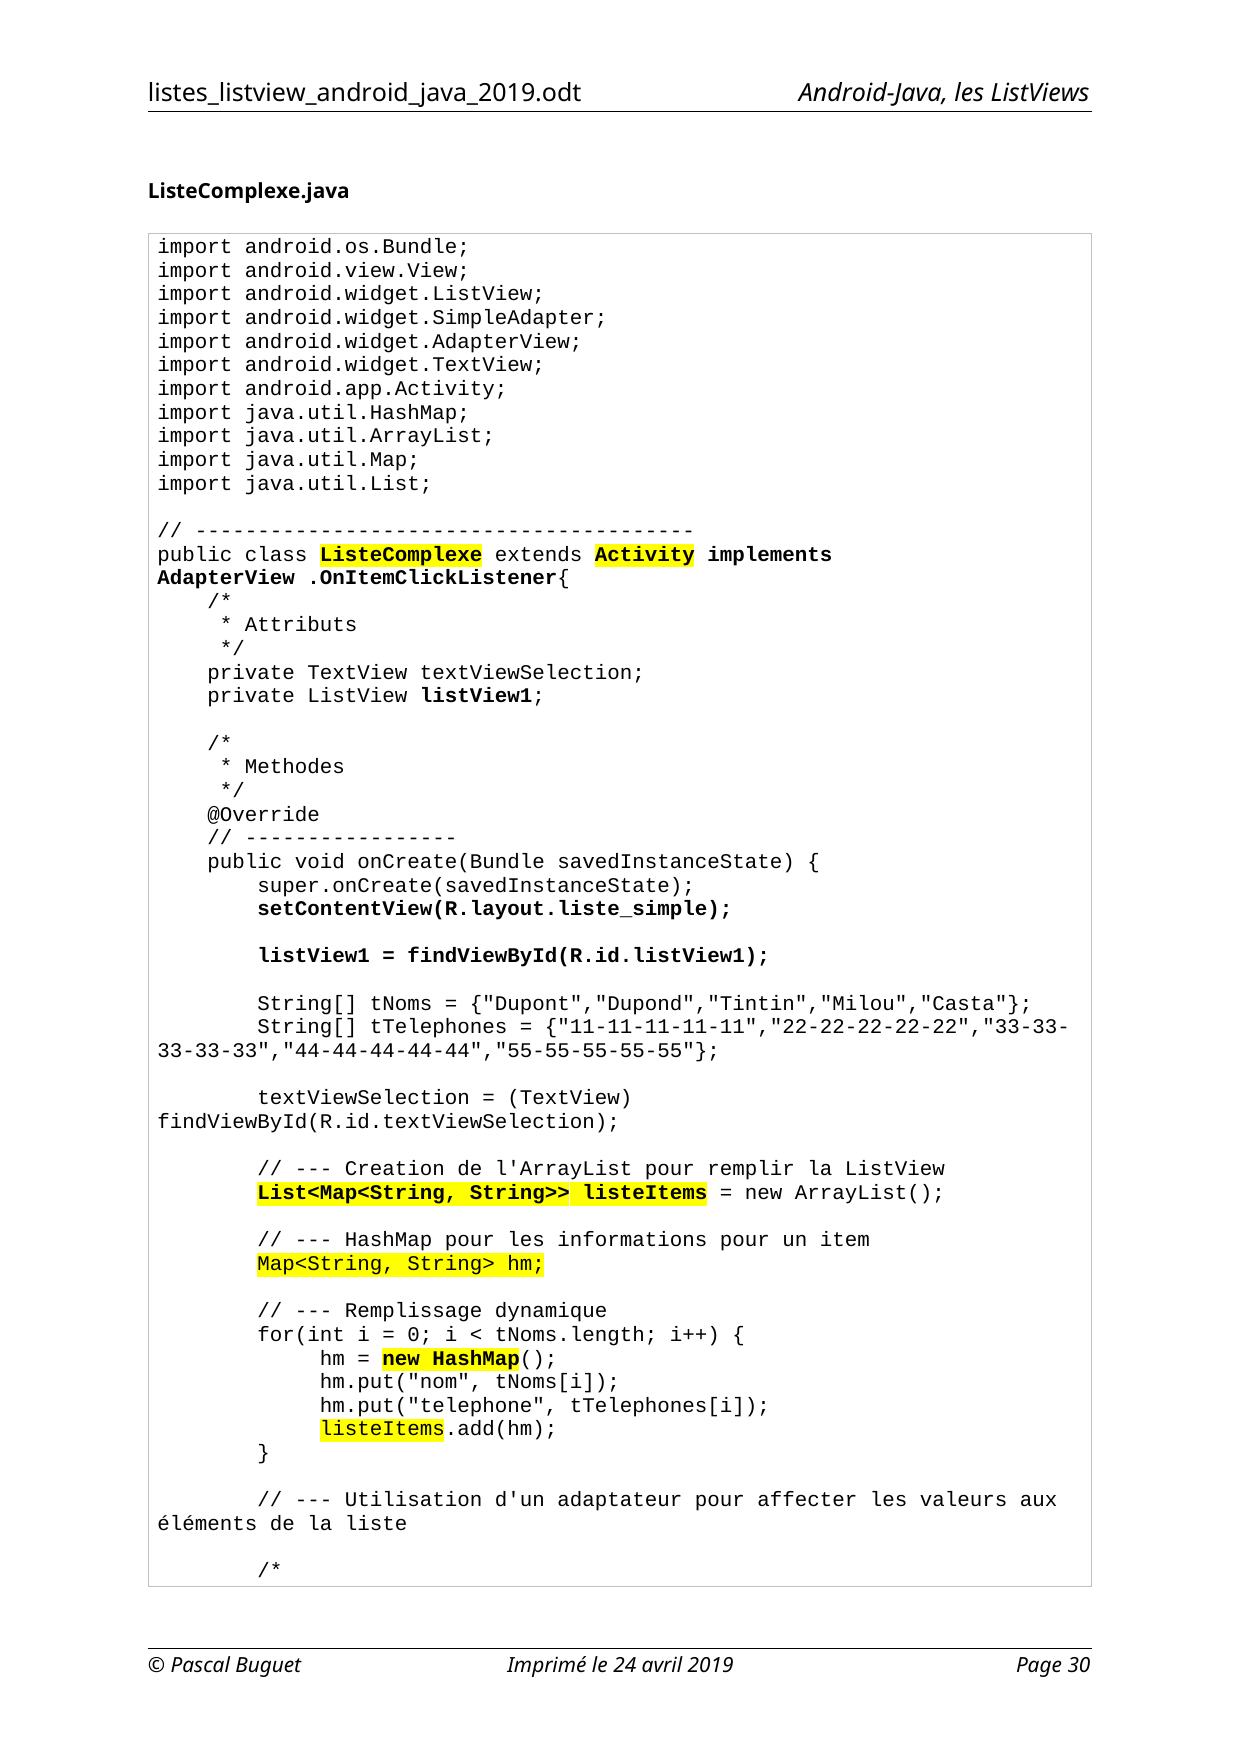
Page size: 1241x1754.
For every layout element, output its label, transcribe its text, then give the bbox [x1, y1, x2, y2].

text hm.put("nom", tNoms[i]); [149, 1368, 1091, 1392]
text private TextView textViewSelection; [149, 659, 1091, 682]
text // --- Utilisation d'un adaptateur pour affecter les valeurs aux éléments de la liste [149, 1486, 1091, 1533]
text import android.widget.AdapterView; [149, 328, 1091, 351]
text Map<String, String> hm; [149, 1250, 1091, 1273]
text String[] tNoms = {"Dupont","Dupond","Tintin","Milou","Casta"}; [149, 990, 1091, 1013]
text /* [149, 729, 1091, 753]
text import java.util.HashMap; [149, 398, 1091, 422]
text */ [149, 777, 1091, 801]
text // --- Remplissage dynamique [149, 1297, 1091, 1321]
text List<Map<String, String>> listeItems = new ArrayList(); [149, 1179, 1091, 1202]
text import android.widget.ListView; [149, 280, 1091, 304]
text /* [149, 1557, 1091, 1586]
text textViewSelection = (TextView) findViewById(R.id.textViewSelection); [149, 1084, 1091, 1132]
text import java.util.Map; [149, 446, 1091, 469]
text // ----------------- [149, 824, 1091, 848]
text import android.widget.TextView; [149, 351, 1091, 375]
text super.onCreate(savedInstanceState); [149, 871, 1091, 895]
text private ListView listView1; [149, 682, 1091, 706]
text public class ListeComplexe extends Activity implements AdapterView .OnItemClickListener{ [149, 540, 1091, 588]
text import android.app.Activity; [149, 375, 1091, 398]
text * Methodes [149, 753, 1091, 777]
text // --- Creation de l'ArrayList pour remplir la ListView [149, 1155, 1091, 1179]
text @Override [149, 801, 1091, 824]
text ListeComplexe.java [148, 176, 1092, 204]
text hm = new HashMap(); [149, 1344, 1091, 1368]
text /* [149, 588, 1091, 611]
text import android.view.View; [149, 257, 1091, 280]
text public void onCreate(Bundle savedInstanceState) { [149, 848, 1091, 871]
text // ---------------------------------------- [149, 517, 1091, 540]
text * Attributs [149, 611, 1091, 635]
text import java.util.ArrayList; [149, 422, 1091, 446]
text */ [149, 635, 1091, 659]
text } [149, 1439, 1091, 1463]
text listeItems.add(hm); [149, 1415, 1091, 1439]
text hm.put("telephone", tTelephones[i]); [149, 1392, 1091, 1415]
text setContentView(R.layout.liste_simple); [149, 895, 1091, 919]
text import android.os.Bundle; [149, 234, 1091, 257]
text import android.widget.SimpleAdapter; [149, 304, 1091, 328]
text for(int i = 0; i < tNoms.length; i++) { [149, 1321, 1091, 1344]
text import java.util.List; [149, 469, 1091, 493]
text String[] tTelephones = {"11-11-11-11-11","22-22-22-22-22","33-33-33-33-33","44-44-44-44-44","55-55-55-55-55"}; [149, 1013, 1091, 1061]
text // --- HashMap pour les informations pour un item [149, 1226, 1091, 1250]
text listView1 = findViewById(R.id.listView1); [149, 942, 1091, 966]
